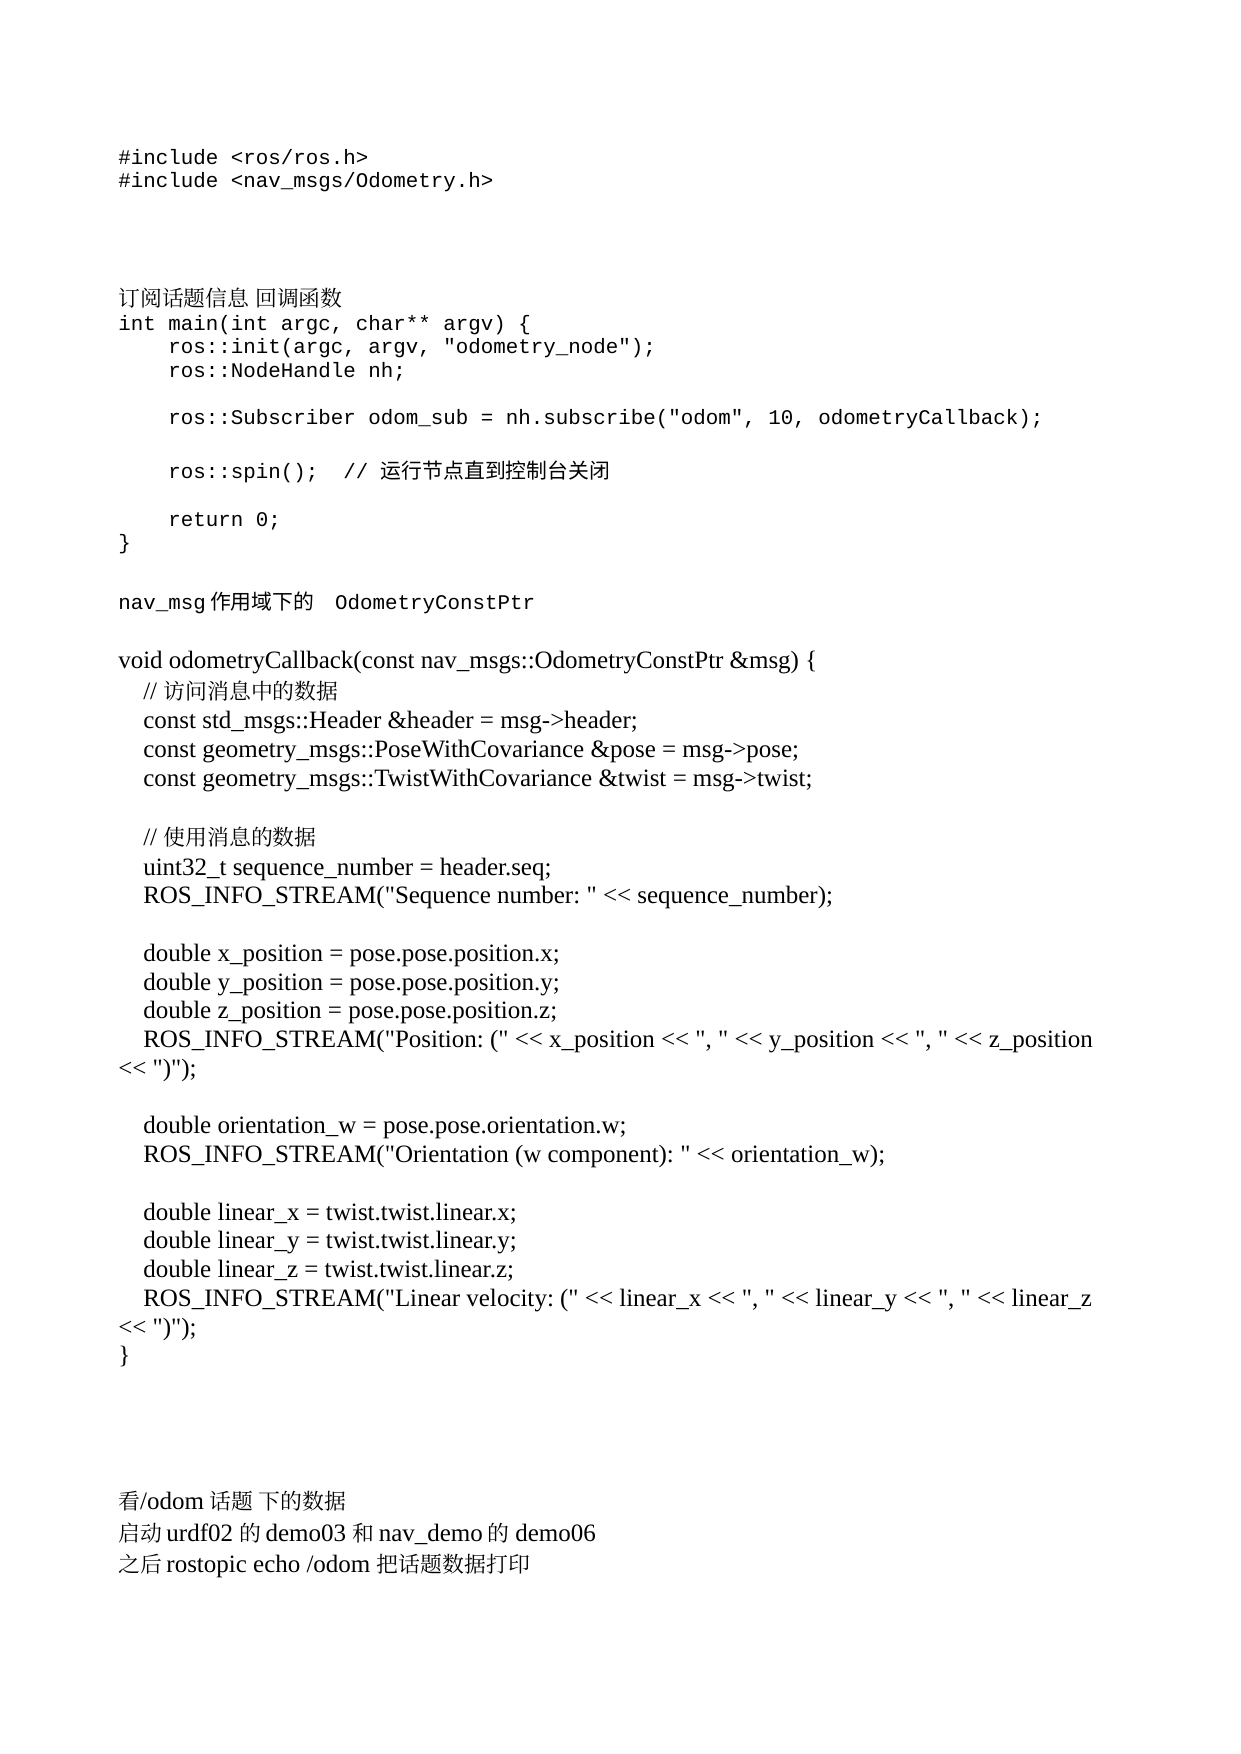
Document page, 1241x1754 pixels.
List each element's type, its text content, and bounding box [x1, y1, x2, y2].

text ROS_INFO_STREAM("Linear velocity: (" << linear_x << ", " << linear_y << ", " << linear_z << ")"); [118, 1283, 1122, 1341]
text ROS_INFO_STREAM("Orientation (w component): " << orientation_w); [118, 1139, 1122, 1168]
text ros::Subscriber odom_sub = nh.subscribe("odom", 10, odometryCallback); [118, 407, 1122, 431]
text double y_position = pose.pose.position.y; [118, 967, 1122, 996]
text double linear_y = twist.twist.linear.y; [118, 1226, 1122, 1254]
text double z_position = pose.pose.position.z; [118, 996, 1122, 1024]
text #include <nav_msgs/Odometry.h> [118, 171, 1122, 194]
text const std_msgs::Header &header = msg->header; [118, 705, 1122, 734]
text return 0; [118, 508, 1122, 532]
text } [118, 532, 1122, 556]
text // 访问消息中的数据 [118, 674, 1122, 705]
text ros::NodeHandle nh; [118, 360, 1122, 383]
text int main(int argc, char** argv) { [118, 313, 1122, 336]
text ROS_INFO_STREAM("Sequence number: " << sequence_number); [118, 881, 1122, 909]
text 之后rostopic echo /odom 把话题数据打印 [118, 1547, 1122, 1579]
text double orientation_w = pose.pose.orientation.w; [118, 1111, 1122, 1139]
text uint32_t sequence_number = header.seq; [118, 852, 1122, 881]
text #include <ros/ros.h> [118, 147, 1122, 171]
text ros::spin(); // 运行节点直到控制台关闭 [118, 454, 1122, 485]
text ros::init(argc, argv, "odometry_node"); [118, 336, 1122, 360]
text const geometry_msgs::TwistWithCovariance &twist = msg->twist; [118, 763, 1122, 792]
text void odometryCallback(const nav_msgs::OdometryConstPtr &msg) { [118, 645, 1122, 674]
text 看/odom话题 下的数据 [118, 1484, 1122, 1516]
text double linear_z = twist.twist.linear.z; [118, 1254, 1122, 1283]
text double linear_x = twist.twist.linear.x; [118, 1197, 1122, 1226]
text double x_position = pose.pose.position.x; [118, 938, 1122, 967]
text const geometry_msgs::PoseWithCovariance &pose = msg->pose; [118, 734, 1122, 763]
text nav_msg作用域下的 OdometryConstPtr [118, 585, 1122, 616]
text 启动urdf02 的demo03 和nav_demo的 demo06 [118, 1516, 1122, 1547]
text 订阅话题信息 回调函数 [118, 281, 1122, 313]
text // 使用消息的数据 [118, 820, 1122, 852]
text ROS_INFO_STREAM("Position: (" << x_position << ", " << y_position << ", " << z_position << ")"); [118, 1024, 1122, 1082]
text } [118, 1341, 1122, 1369]
